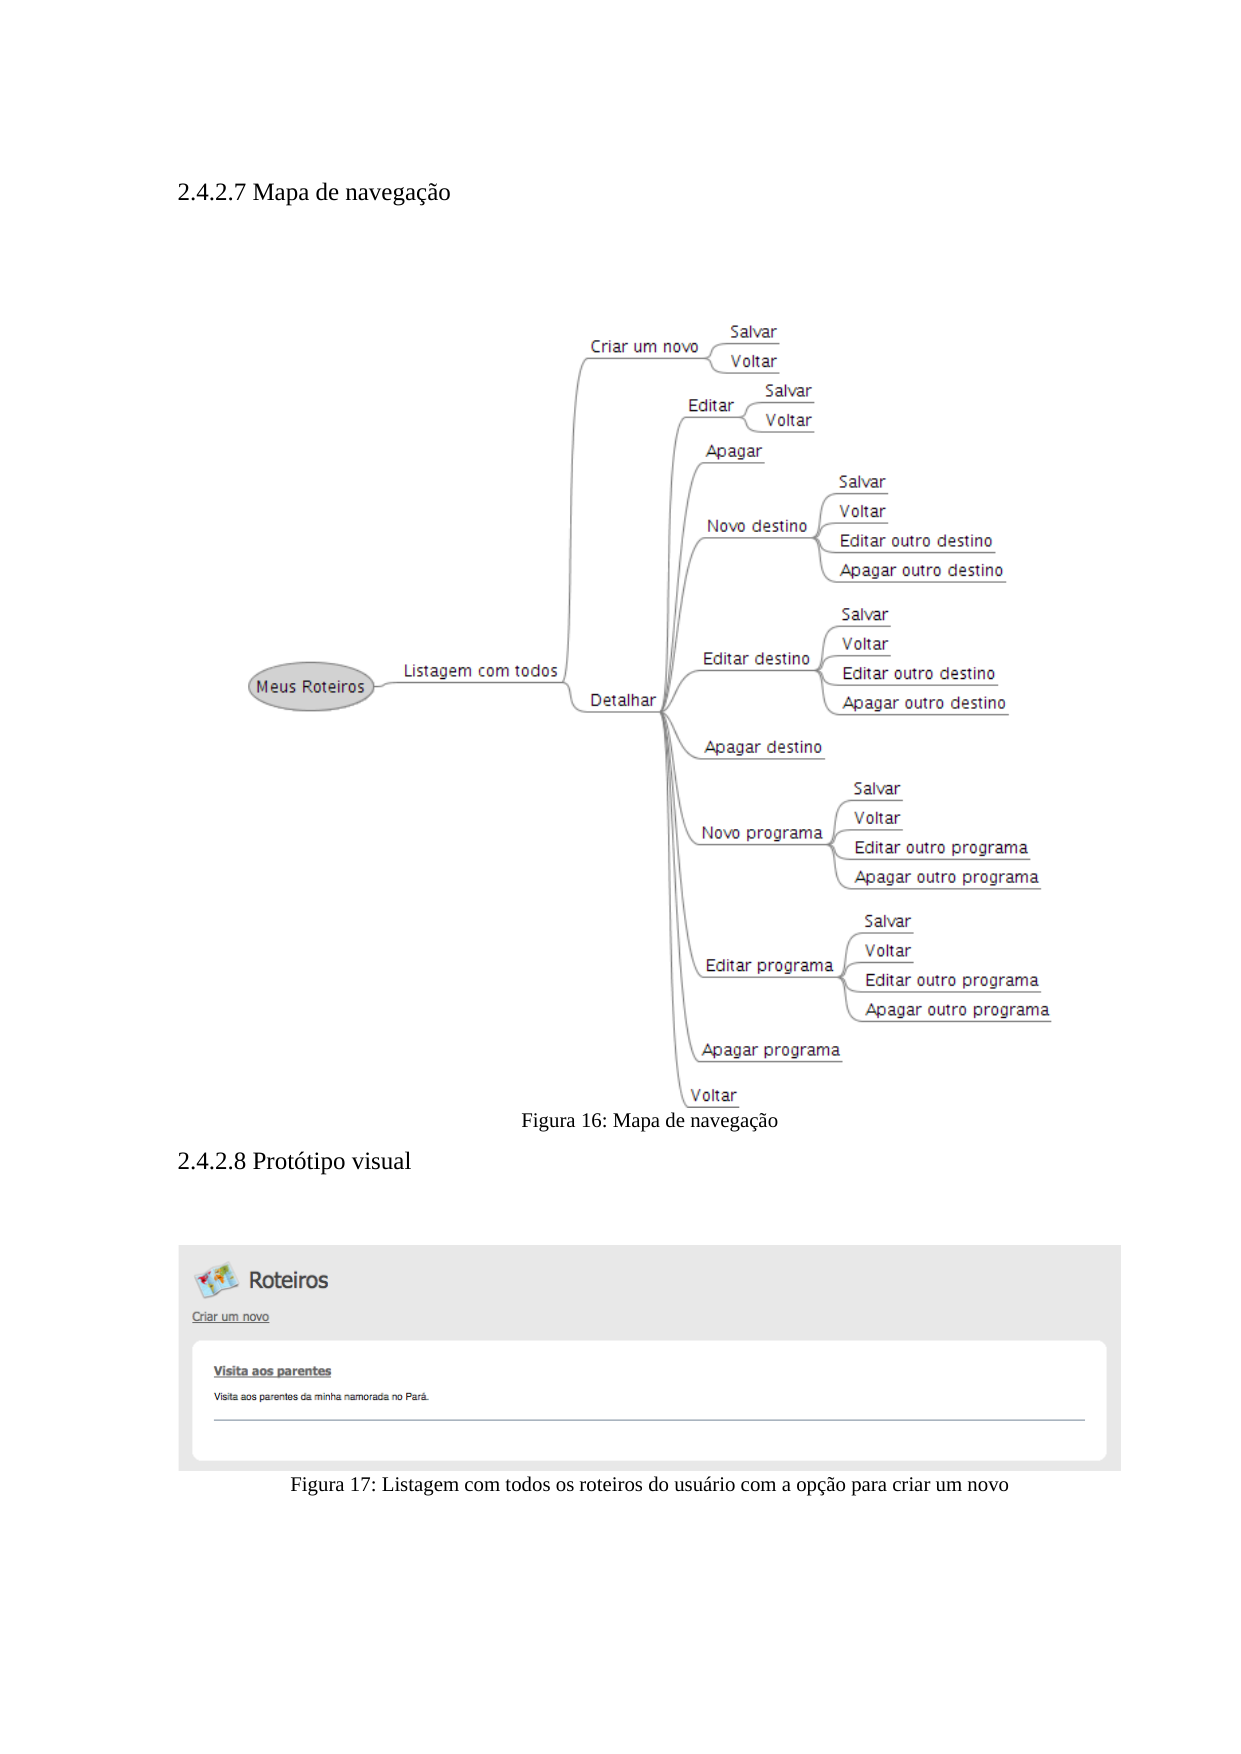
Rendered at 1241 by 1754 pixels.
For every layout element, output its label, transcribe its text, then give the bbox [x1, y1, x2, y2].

subtitle Mapa de navegação [177, 177, 1122, 206]
text Figura 16: Mapa de navegação [248, 1108, 1051, 1132]
picture [178, 1245, 1122, 1472]
text Figura 17: Listagem com todos os roteiros do usuário com a opção para criar um novo [178, 1472, 1121, 1496]
subtitle Protótipo visual [177, 307, 1122, 1175]
picture [247, 319, 1052, 1108]
